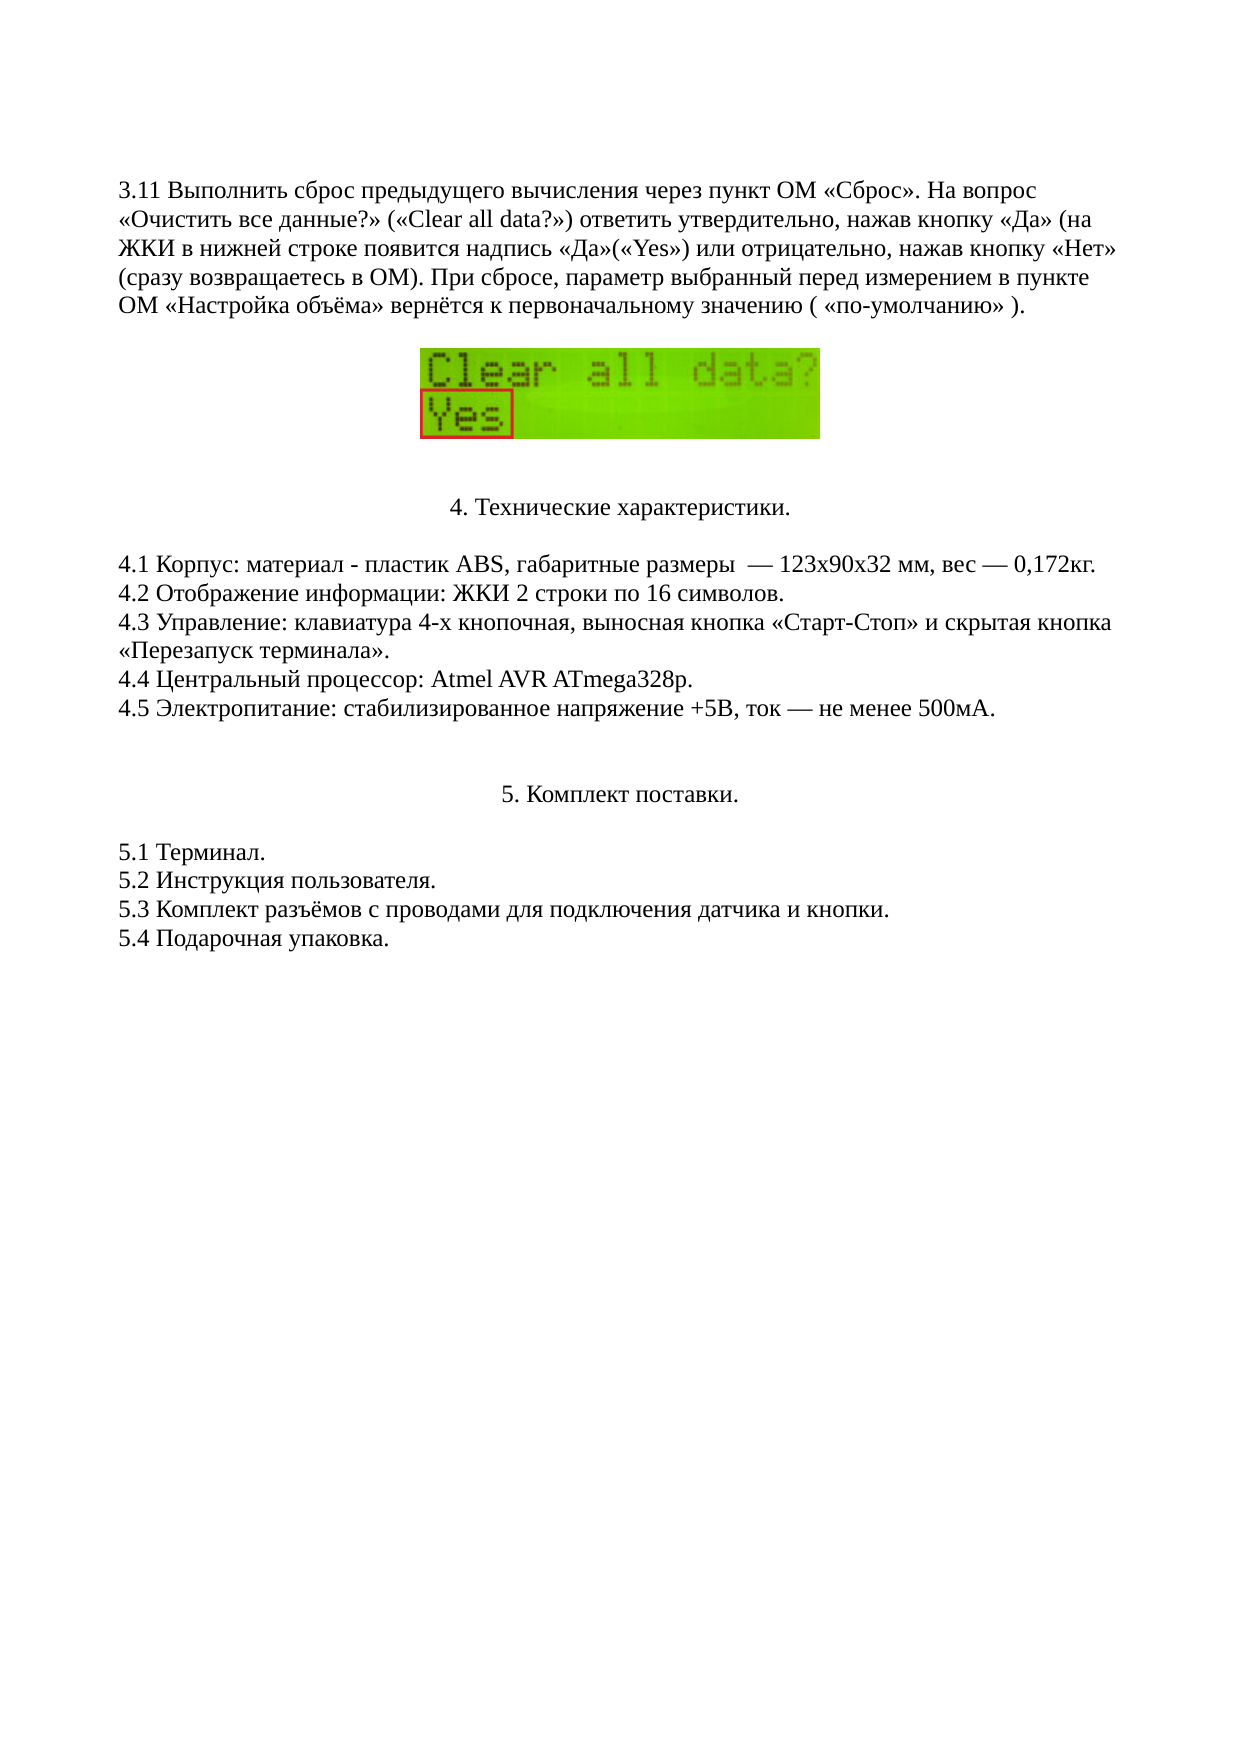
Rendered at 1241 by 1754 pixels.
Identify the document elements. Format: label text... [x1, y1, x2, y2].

text 5. Комплект поставки. [118, 779, 1122, 808]
text 4. Технические характеристики. [118, 492, 1122, 521]
text 4.5 Электропитание: стабилизированное напряжение +5В, ток — не менее 500мА. [118, 693, 1122, 722]
text 5.2 Инструкция пользователя. [118, 866, 1122, 894]
text 4.1 Корпус: материал - пластик ABS, габаритные размеры — 123x90x32 мм, вес — 0,172кг. [118, 549, 1122, 578]
text 5.3 Комплект разъёмов с проводами для подключения датчика и кнопки. [118, 894, 1122, 923]
picture [420, 348, 820, 439]
text 4.2 Отображение информации: ЖКИ 2 строки по 16 символов. [118, 578, 1122, 607]
text 5.1 Терминал. [118, 837, 1122, 866]
text 3.11 Выполнить сброс предыдущего вычисления через пункт ОМ «Сброс». На вопрос «Очистить все данные?» («Clear all data?») ответить утвердительно, нажав кнопку «Да» (на ЖКИ в нижней строке появится надпись «Да»(«Yes») или отрицательно, нажав кнопку «Нет» (сразу возвращаетесь в ОМ). При сбросе, параметр выбранный перед измерением в пункте ОМ «Настройка объёма» вернётся к первоначальному значению ( «по-умолчанию» ). [118, 176, 1122, 319]
text 5.4 Подарочная упаковка. [118, 923, 1122, 952]
text 4.4 Центральный процессор: Atmel AVR ATmega328p. [118, 664, 1122, 693]
text 4.3 Управление: клавиатура 4-х кнопочная, выносная кнопка «Старт-Стоп» и скрытая кнопка «Перезапуск терминала». [118, 607, 1122, 664]
